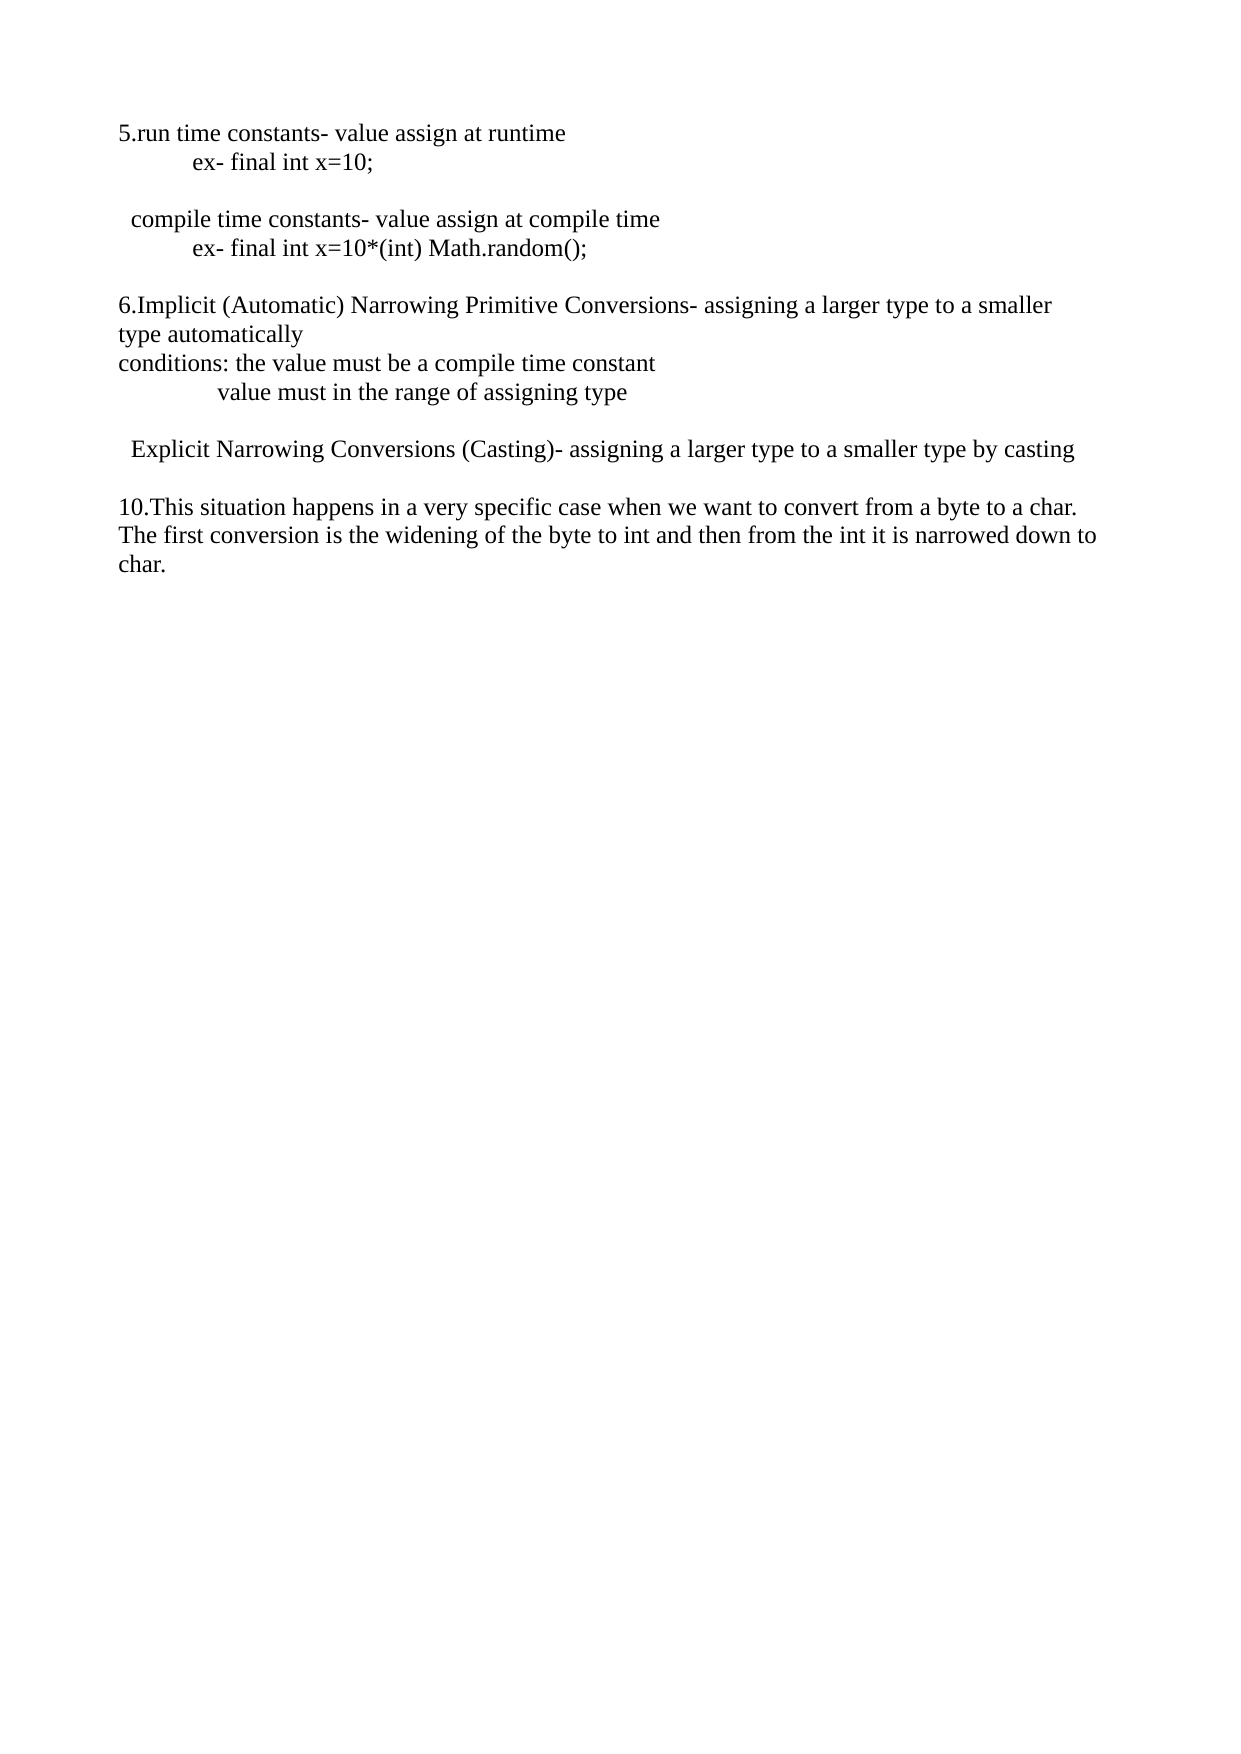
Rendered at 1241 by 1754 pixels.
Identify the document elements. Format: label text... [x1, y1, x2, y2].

text 6.Implicit (Automatic) Narrowing Primitive Conversions- assigning a larger type to a smaller type automatically [118, 291, 1122, 348]
text conditions: the value must be a compile time constant [118, 348, 1122, 377]
text Explicit Narrowing Conversions (Casting)- assigning a larger type to a smaller type by casting [118, 434, 1122, 463]
text 10.This situation happens in a very specific case when we want to convert from a byte to a char. The first conversion is the widening of the byte to int and then from the int it is narrowed down to char. [118, 492, 1122, 578]
text value must in the range of assigning type [118, 377, 1122, 406]
text compile time constants- value assign at compile time [118, 204, 1122, 233]
text ex- final int x=10; [118, 147, 1122, 176]
text 5.run time constants- value assign at runtime [118, 118, 1122, 147]
text ex- final int x=10*(int) Math.random(); [118, 233, 1122, 262]
